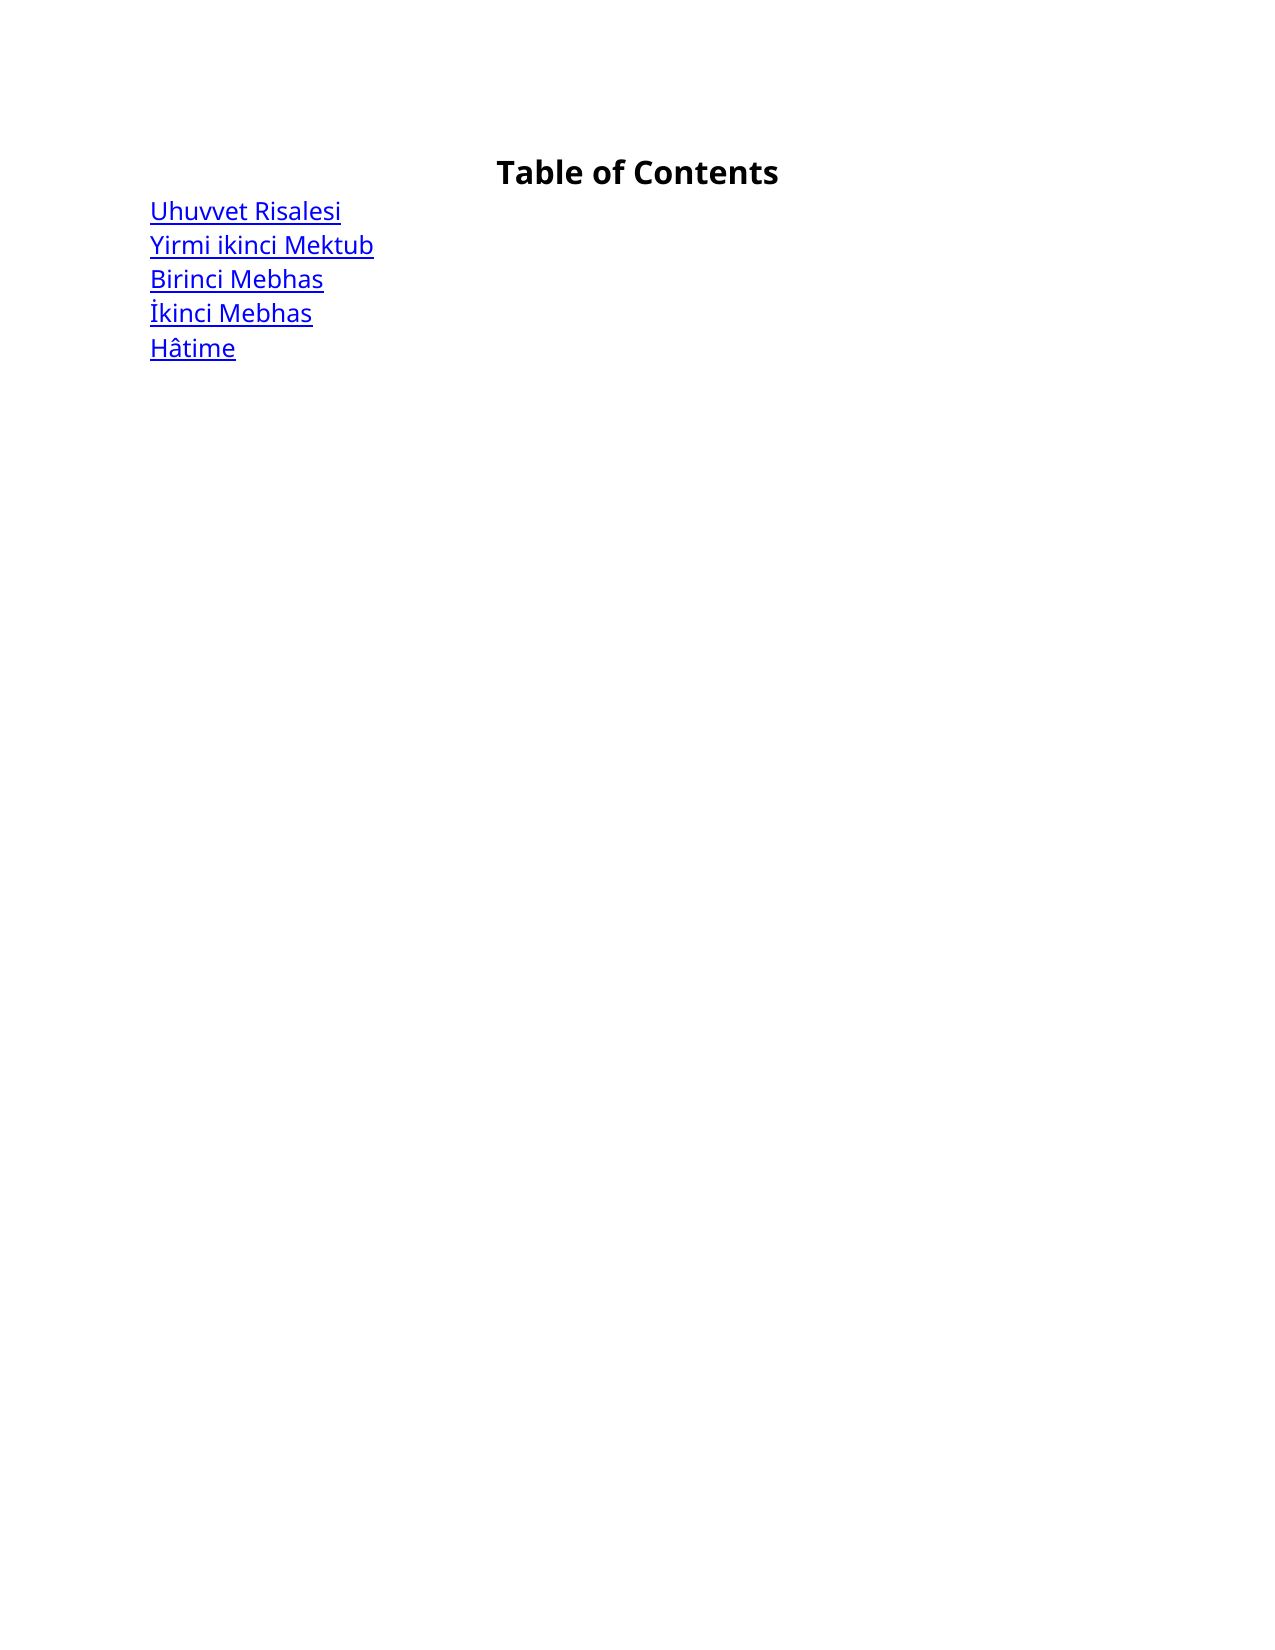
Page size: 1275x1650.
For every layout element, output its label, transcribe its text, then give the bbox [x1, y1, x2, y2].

text Hâtime [150, 330, 1125, 364]
text Yirmi ikinci Mektub [150, 228, 1125, 262]
text Uhuvvet Risalesi [150, 194, 1125, 228]
subtitle Table of Contents [150, 150, 1125, 194]
text İkinci Mebhas [150, 296, 1125, 330]
text Birinci Mebhas [150, 262, 1125, 296]
